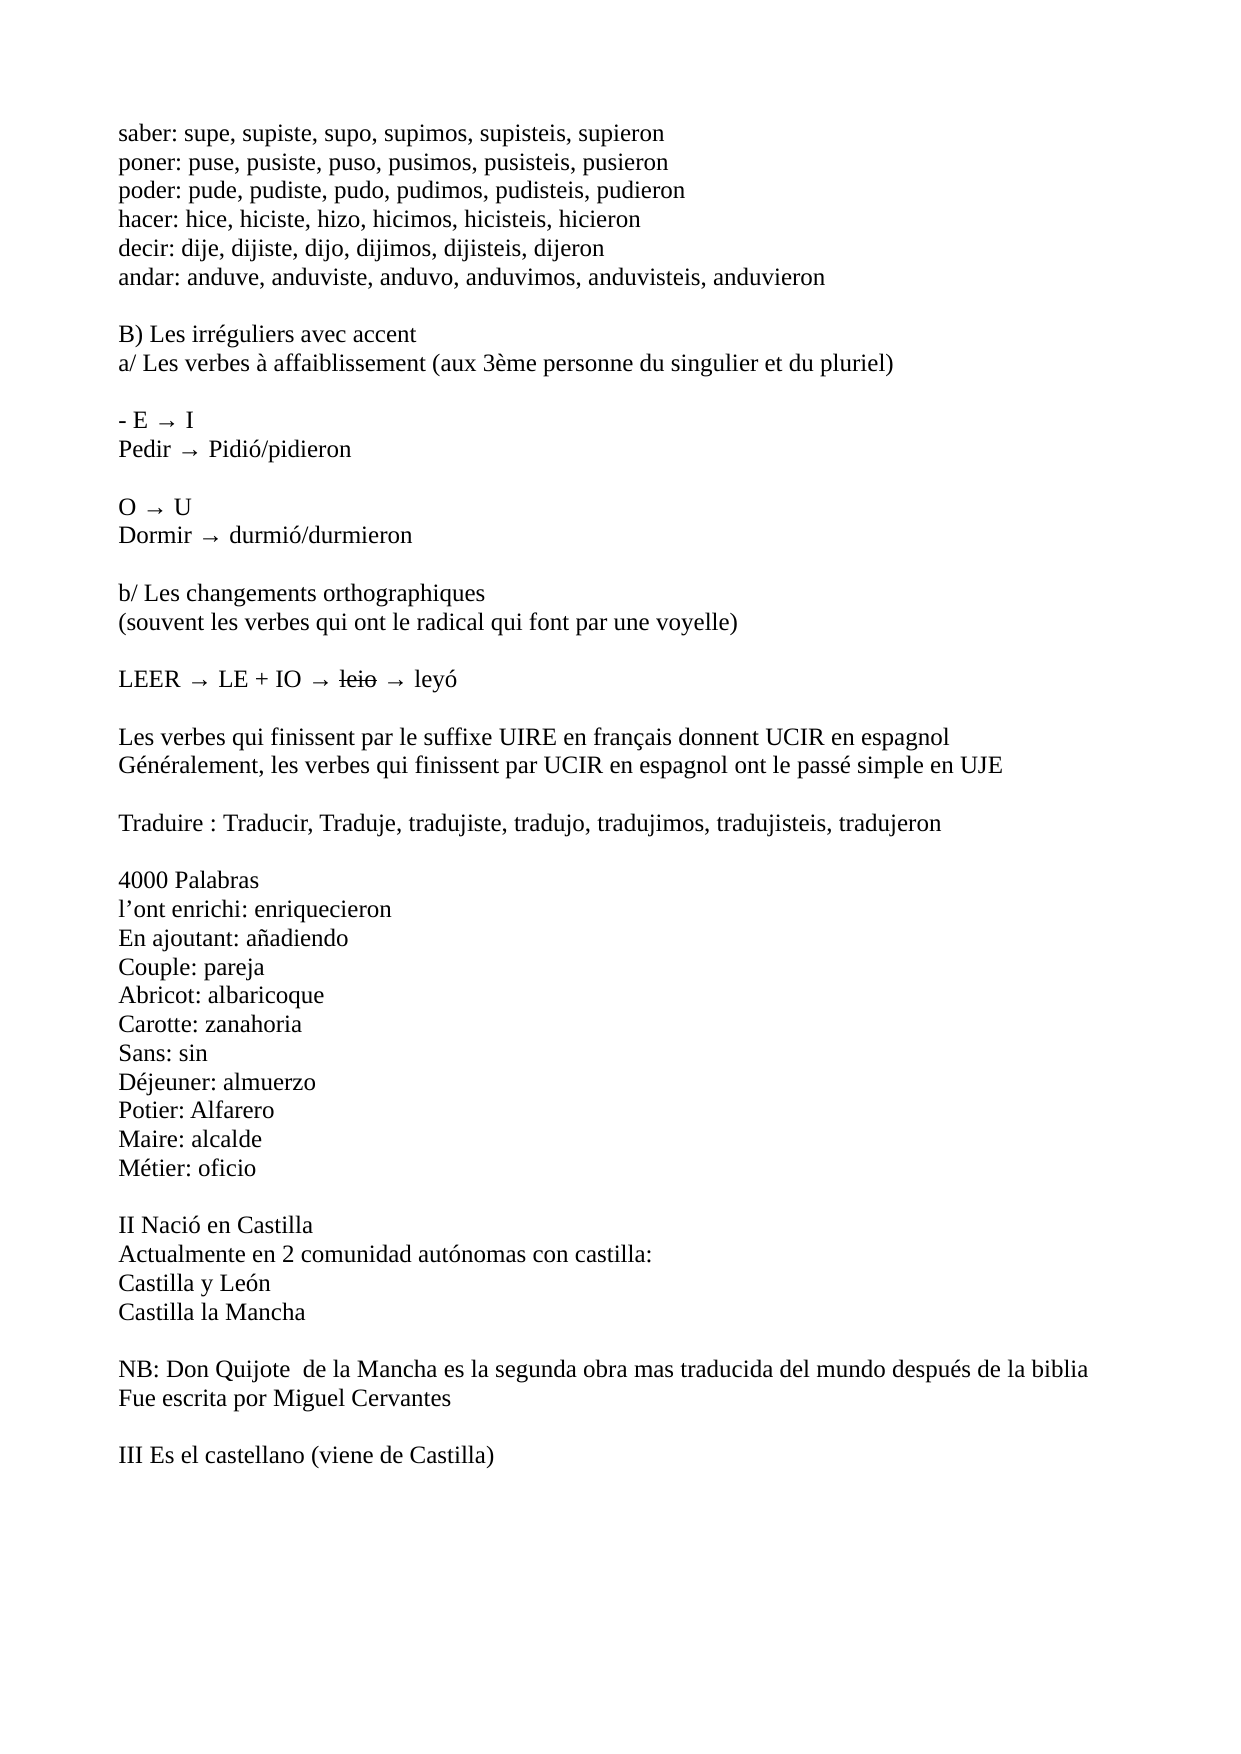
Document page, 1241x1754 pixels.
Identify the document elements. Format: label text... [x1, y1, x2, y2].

text III Es el castellano (viene de Castilla) [118, 1441, 1122, 1469]
text decir: dije, dijiste, dijo, dijimos, dijisteis, dijeron [118, 233, 1122, 262]
text Les verbes qui finissent par le suffixe UIRE en français donnent UCIR en espagnol [118, 722, 1122, 751]
text saber: supe, supiste, supo, supimos, supisteis, supieron [118, 118, 1122, 147]
text O → U [118, 492, 1122, 521]
text b/ Les changements orthographiques [118, 578, 1122, 607]
text andar: anduve, anduviste, anduvo, anduvimos, anduvisteis, anduvieron [118, 262, 1122, 291]
text Pedir → Pidió/pidieron [118, 434, 1122, 463]
text NB: Don Quijote de la Mancha es la segunda obra mas traducida del mundo después de la biblia [118, 1354, 1122, 1383]
text l’ont enrichi: enriquecieron [118, 894, 1122, 923]
text Traduire : Traducir, Traduje, tradujiste, tradujo, tradujimos, tradujisteis, tradujeron [118, 808, 1122, 837]
text a/ Les verbes à affaiblissement (aux 3ème personne du singulier et du pluriel) [118, 348, 1122, 377]
text Abricot: albaricoque [118, 981, 1122, 1009]
text poder: pude, pudiste, pudo, pudimos, pudisteis, pudieron [118, 176, 1122, 204]
text Couple: pareja [118, 952, 1122, 981]
text hacer: hice, hiciste, hizo, hicimos, hicisteis, hicieron [118, 204, 1122, 233]
text B) Les irréguliers avec accent [118, 319, 1122, 348]
text LEER → LE + IO → leio → leyó [118, 664, 1122, 693]
text Généralement, les verbes qui finissent par UCIR en espagnol ont le passé simple en UJE [118, 751, 1122, 779]
text Sans: sin [118, 1038, 1122, 1067]
text Potier: Alfarero [118, 1096, 1122, 1124]
text Métier: oficio [118, 1153, 1122, 1182]
text En ajoutant: añadiendo [118, 923, 1122, 952]
text 4000 Palabras [118, 866, 1122, 894]
text Fue escrita por Miguel Cervantes [118, 1383, 1122, 1412]
text Dormir → durmió/durmieron [118, 521, 1122, 549]
text Actualmente en 2 comunidad autónomas con castilla: [118, 1239, 1122, 1268]
text II Nació en Castilla [118, 1211, 1122, 1239]
text Déjeuner: almuerzo [118, 1067, 1122, 1096]
text poner: puse, pusiste, puso, pusimos, pusisteis, pusieron [118, 147, 1122, 176]
text (souvent les verbes qui ont le radical qui font par une voyelle) [118, 607, 1122, 636]
text - E → I [118, 406, 1122, 434]
text Castilla la Mancha [118, 1297, 1122, 1326]
text Maire: alcalde [118, 1124, 1122, 1153]
text Castilla y León [118, 1268, 1122, 1297]
text Carotte: zanahoria [118, 1009, 1122, 1038]
